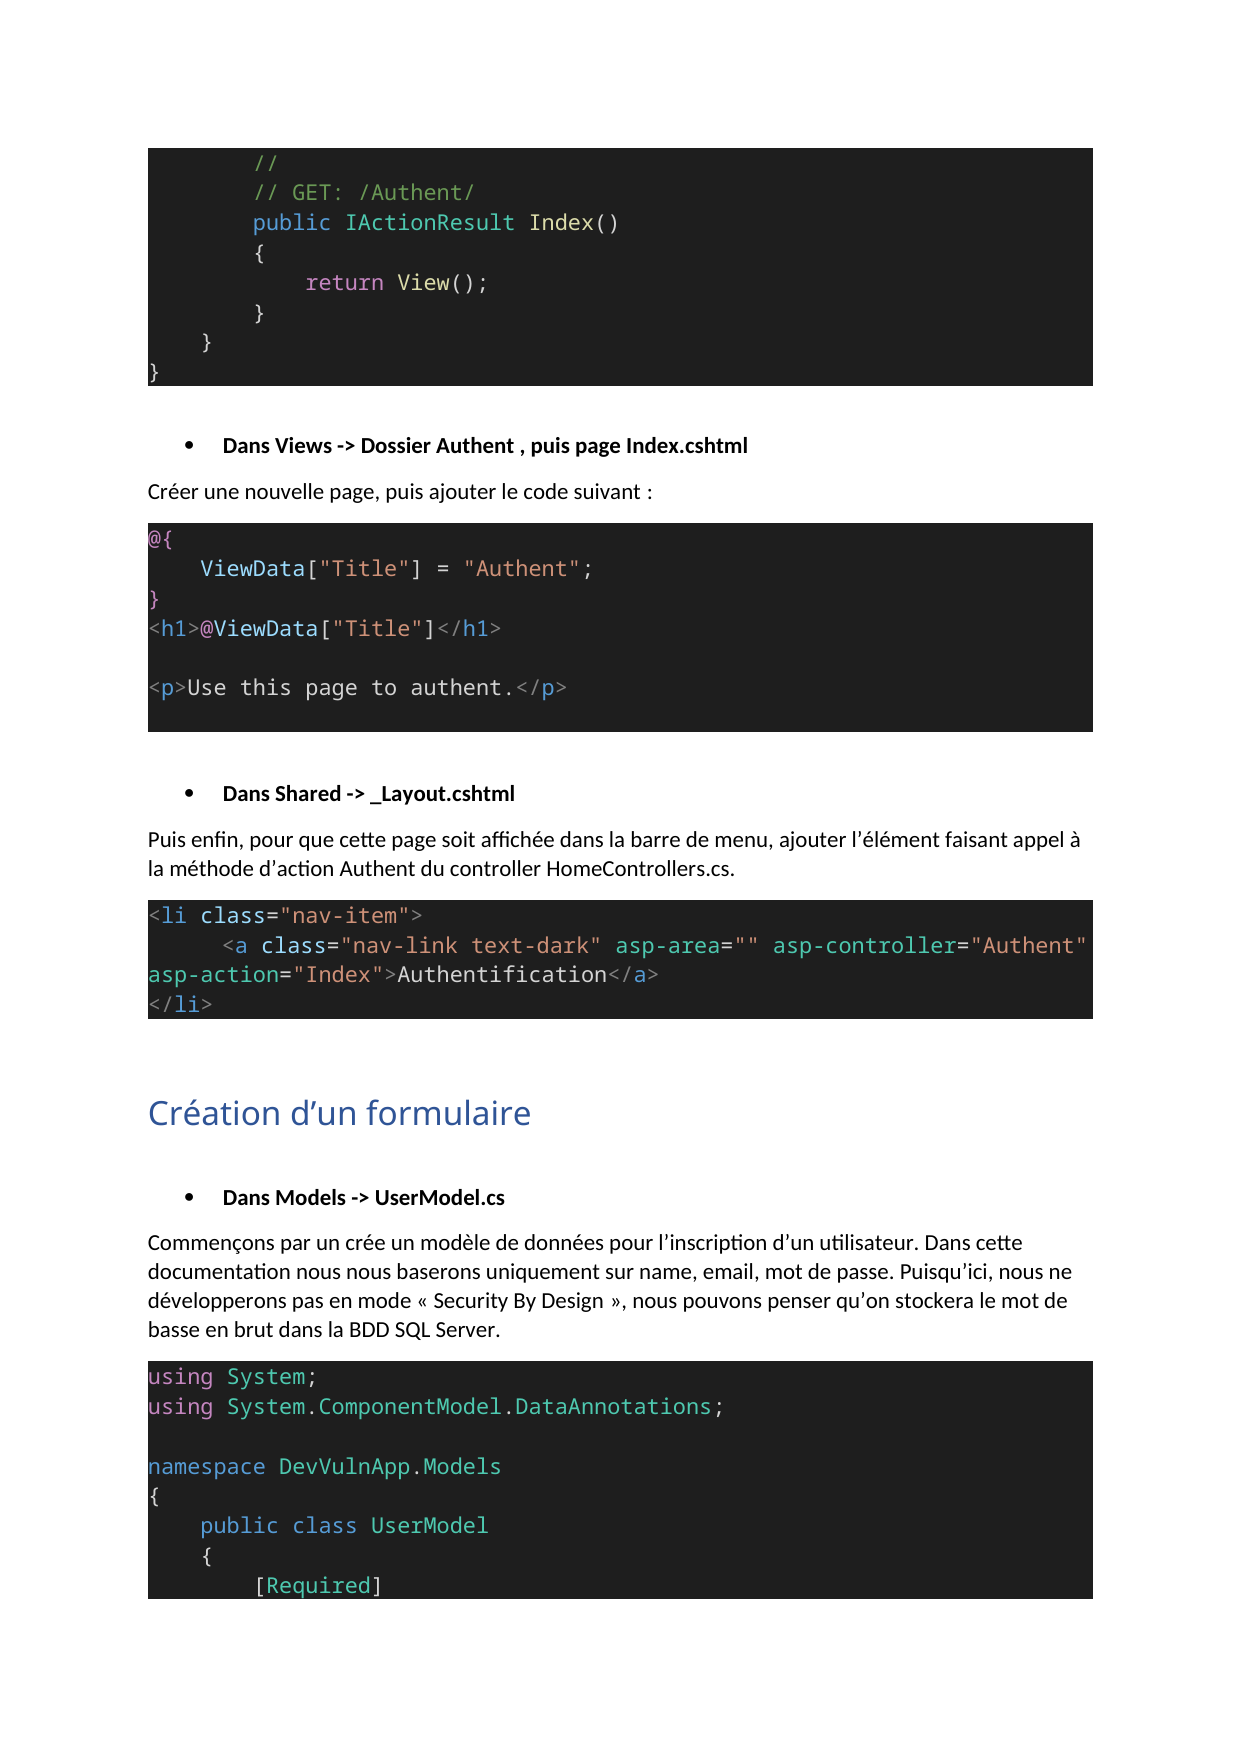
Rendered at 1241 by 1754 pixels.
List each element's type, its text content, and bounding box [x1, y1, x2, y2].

text public class UserModel [148, 1510, 1093, 1540]
text <li class="nav-item"> [148, 900, 1093, 929]
text } [148, 297, 1093, 326]
text </li> [148, 989, 1093, 1019]
text } [148, 326, 1093, 356]
text <a class="nav-link text-dark" asp-area="" asp-controller="Authent" asp-action="Index">Authentification</a> [148, 929, 1093, 989]
text <p>Use this page to authent.</p> [148, 672, 1093, 702]
text namespace DevVulnApp.Models [148, 1451, 1093, 1480]
text [Required] [148, 1570, 1093, 1599]
text // [148, 148, 1093, 177]
text // GET: /Authent/ [148, 177, 1093, 207]
subtitle Création d’un formulaire [148, 1090, 1093, 1135]
text public IActionResult Index() [148, 207, 1093, 237]
list Dans Models -> UserModel.cs [185, 1183, 1093, 1211]
text Puis enfin, pour que cette page soit affichée dans la barre de menu, ajouter l’élément faisant appel à la méthode d’action Authent du controller HomeControllers.cs. [148, 825, 1093, 882]
text <h1>@ViewData["Title"]</h1> [148, 612, 1093, 642]
text @{ [148, 523, 1093, 553]
text Commençons par un crée un modèle de données pour l’inscription d’un utilisateur. Dans cette documentation nous nous baserons uniquement sur name, email, mot de passe. Puisqu’ici, nous ne développerons pas en mode « Security By Design », nous pouvons penser qu’on stockera le mot de basse en brut dans la BDD SQL Server. [148, 1228, 1093, 1343]
text using System; [148, 1361, 1093, 1391]
text { [148, 1480, 1093, 1510]
text { [148, 237, 1093, 267]
text { [148, 1540, 1093, 1570]
list Dans Views -> Dossier Authent , puis page Index.cshtml [185, 432, 1093, 460]
text } [148, 356, 1093, 386]
text using System.ComponentModel.DataAnnotations; [148, 1391, 1093, 1421]
text return View(); [148, 267, 1093, 297]
text ViewData["Title"] = "Authent"; [148, 553, 1093, 583]
list Dans Shared -> _Layout.cshtml [185, 779, 1093, 807]
text } [148, 583, 1093, 612]
text Créer une nouvelle page, puis ajouter le code suivant : [148, 477, 1093, 505]
